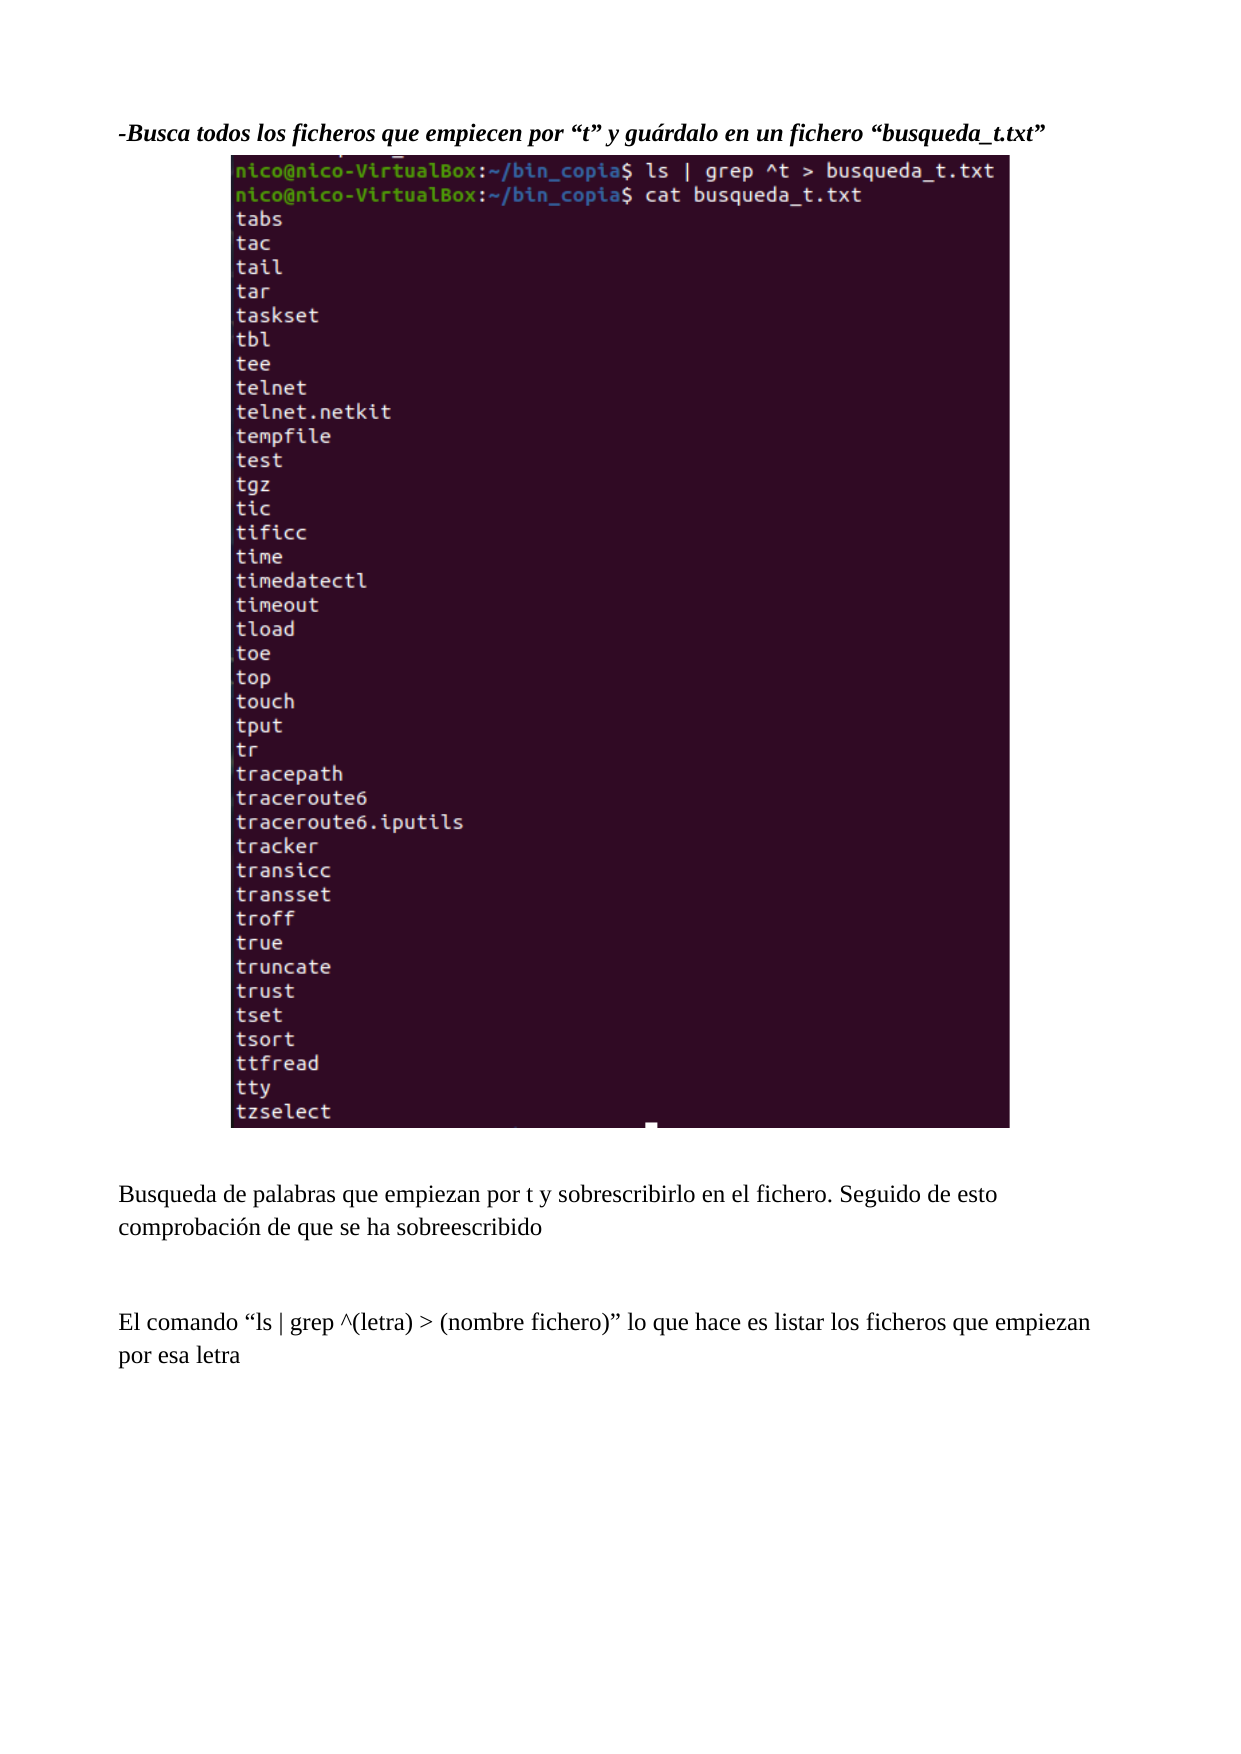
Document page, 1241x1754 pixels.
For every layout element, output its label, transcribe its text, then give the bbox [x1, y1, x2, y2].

text Busqueda de palabras que empiezan por t y sobrescribirlo en el fichero. Seguido de esto comprobación de que se ha sobreescribido [118, 1179, 1122, 1241]
picture [230, 155, 1010, 1128]
text El comando “ls | grep ^(letra) > (nombre fichero)” lo que hace es listar los ficheros que empiezan por esa letra [118, 1307, 1122, 1369]
subtitle -Busca todos los ficheros que empiecen por “t” y guárdalo en un fichero “busqueda_t.txt” [118, 118, 1122, 147]
